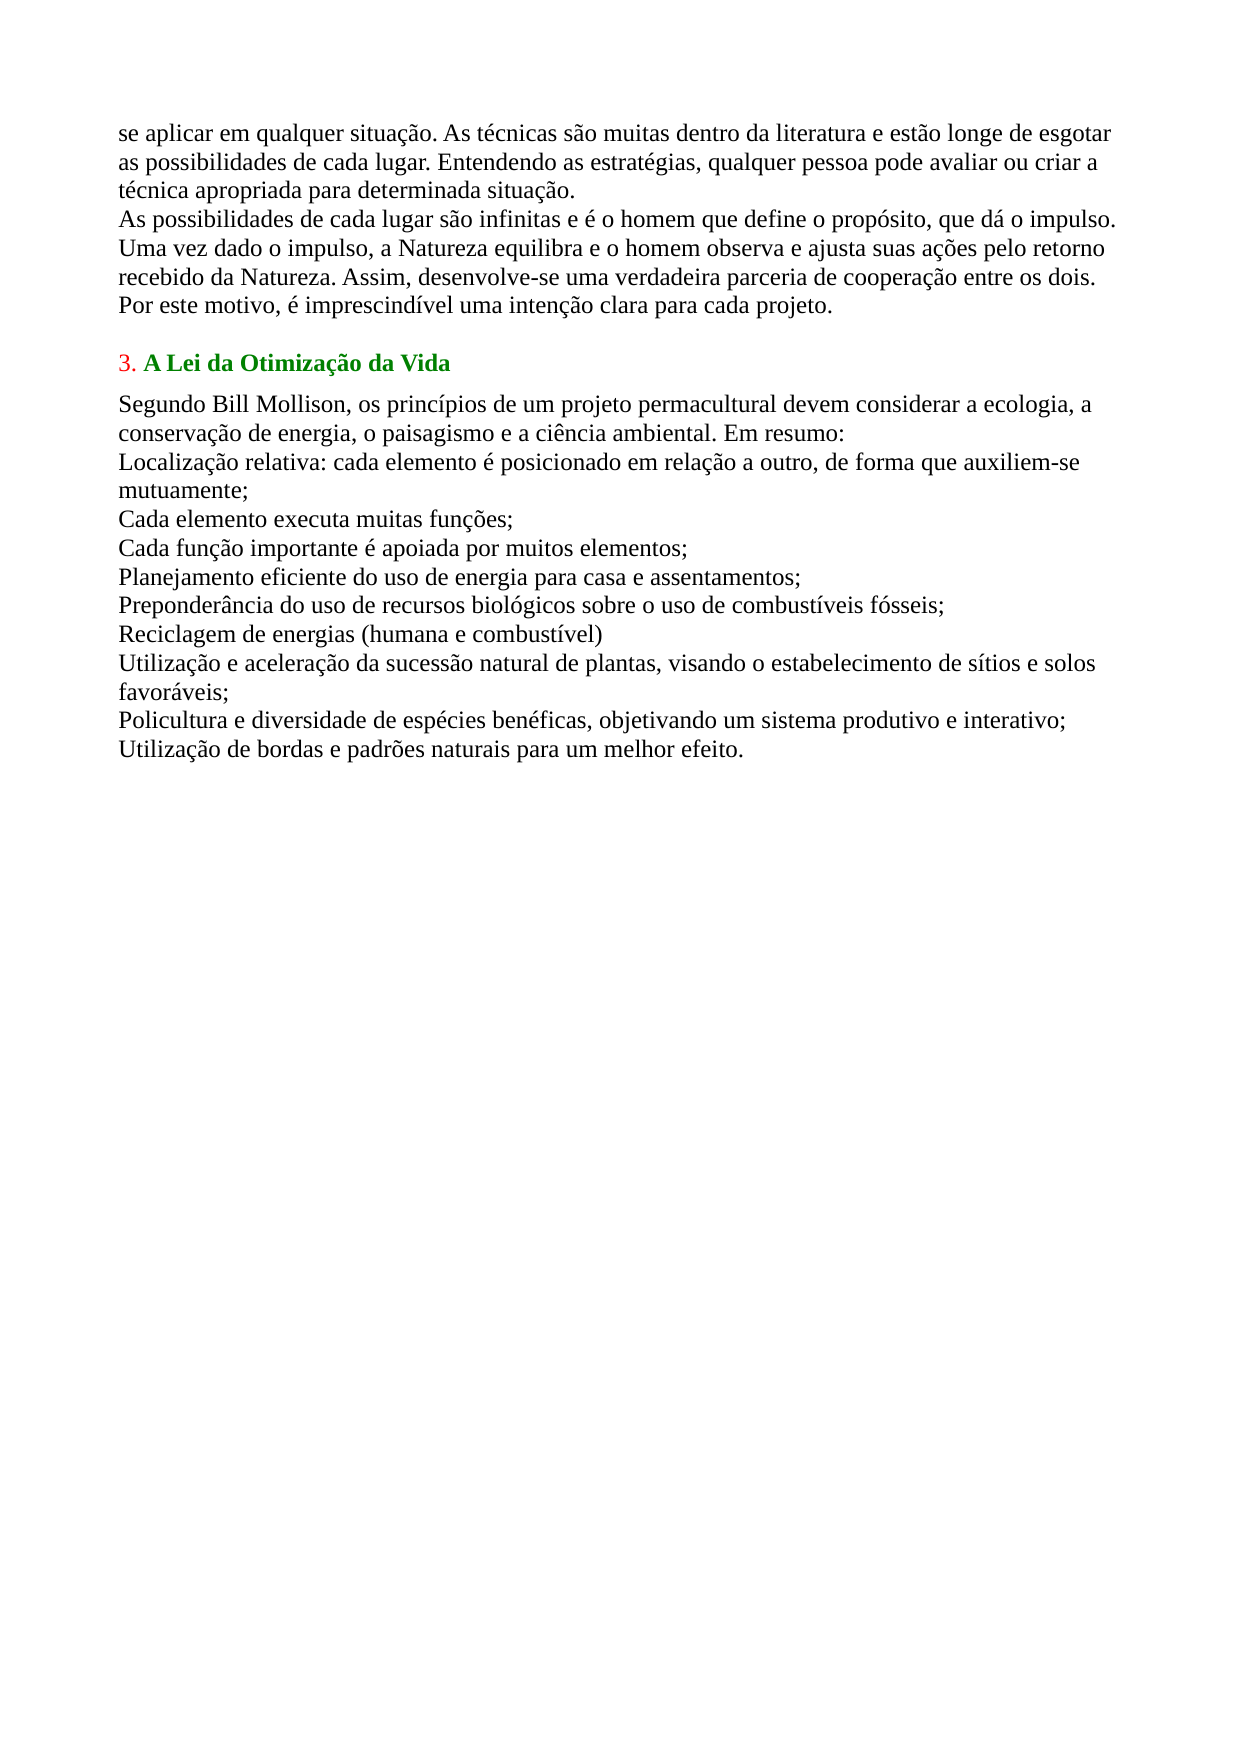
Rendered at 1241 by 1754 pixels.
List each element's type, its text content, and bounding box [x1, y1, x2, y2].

text Utilização de bordas e padrões naturais para um melhor efeito. [118, 734, 1122, 763]
text Localização relativa: cada elemento é posicionado em relação a outro, de forma que auxiliem-se mutuamente; [118, 447, 1122, 504]
text Cada elemento executa muitas funções; [118, 504, 1122, 533]
text Utilização e aceleração da sucessão natural de plantas, visando o estabelecimento de sítios e solos favoráveis; [118, 648, 1122, 706]
text Policultura e diversidade de espécies benéficas, objetivando um sistema produtivo e interativo; [118, 706, 1122, 734]
text Segundo Bill Mollison, os princípios de um projeto permacultural devem considerar a ecologia, a conservação de energia, o paisagismo e a ciência ambiental. Em resumo: [118, 389, 1122, 447]
text Preponderância do uso de recursos biológicos sobre o uso de combustíveis fósseis; [118, 591, 1122, 619]
text Por este motivo, é imprescindível uma intenção clara para cada projeto. [118, 291, 1122, 319]
text As possibilidades de cada lugar são infinitas e é o homem que define o propósito, que dá o impulso. Uma vez dado o impulso, a Natureza equilibra e o homem observa e ajusta suas ações pelo retorno recebido da Natureza. Assim, desenvolve-se uma verdadeira parceria de cooperação entre os dois. [118, 204, 1122, 291]
text Planejamento eficiente do uso de energia para casa e assentamentos; [118, 562, 1122, 591]
text Cada função importante é apoiada por muitos elementos; [118, 533, 1122, 562]
text Reciclagem de energias (humana e combustível) [118, 619, 1122, 648]
table_header [118, 763, 608, 1222]
text se aplicar em qualquer situação. As técnicas são muitas dentro da literatura e estão longe de esgotar as possibilidades de cada lugar. Entendendo as estratégias, qualquer pessoa pode avaliar ou criar a técnica apropriada para determinada situação. [118, 118, 1122, 204]
text 3. A Lei da Otimização da Vida [118, 348, 1122, 377]
table_header [608, 763, 1102, 1222]
